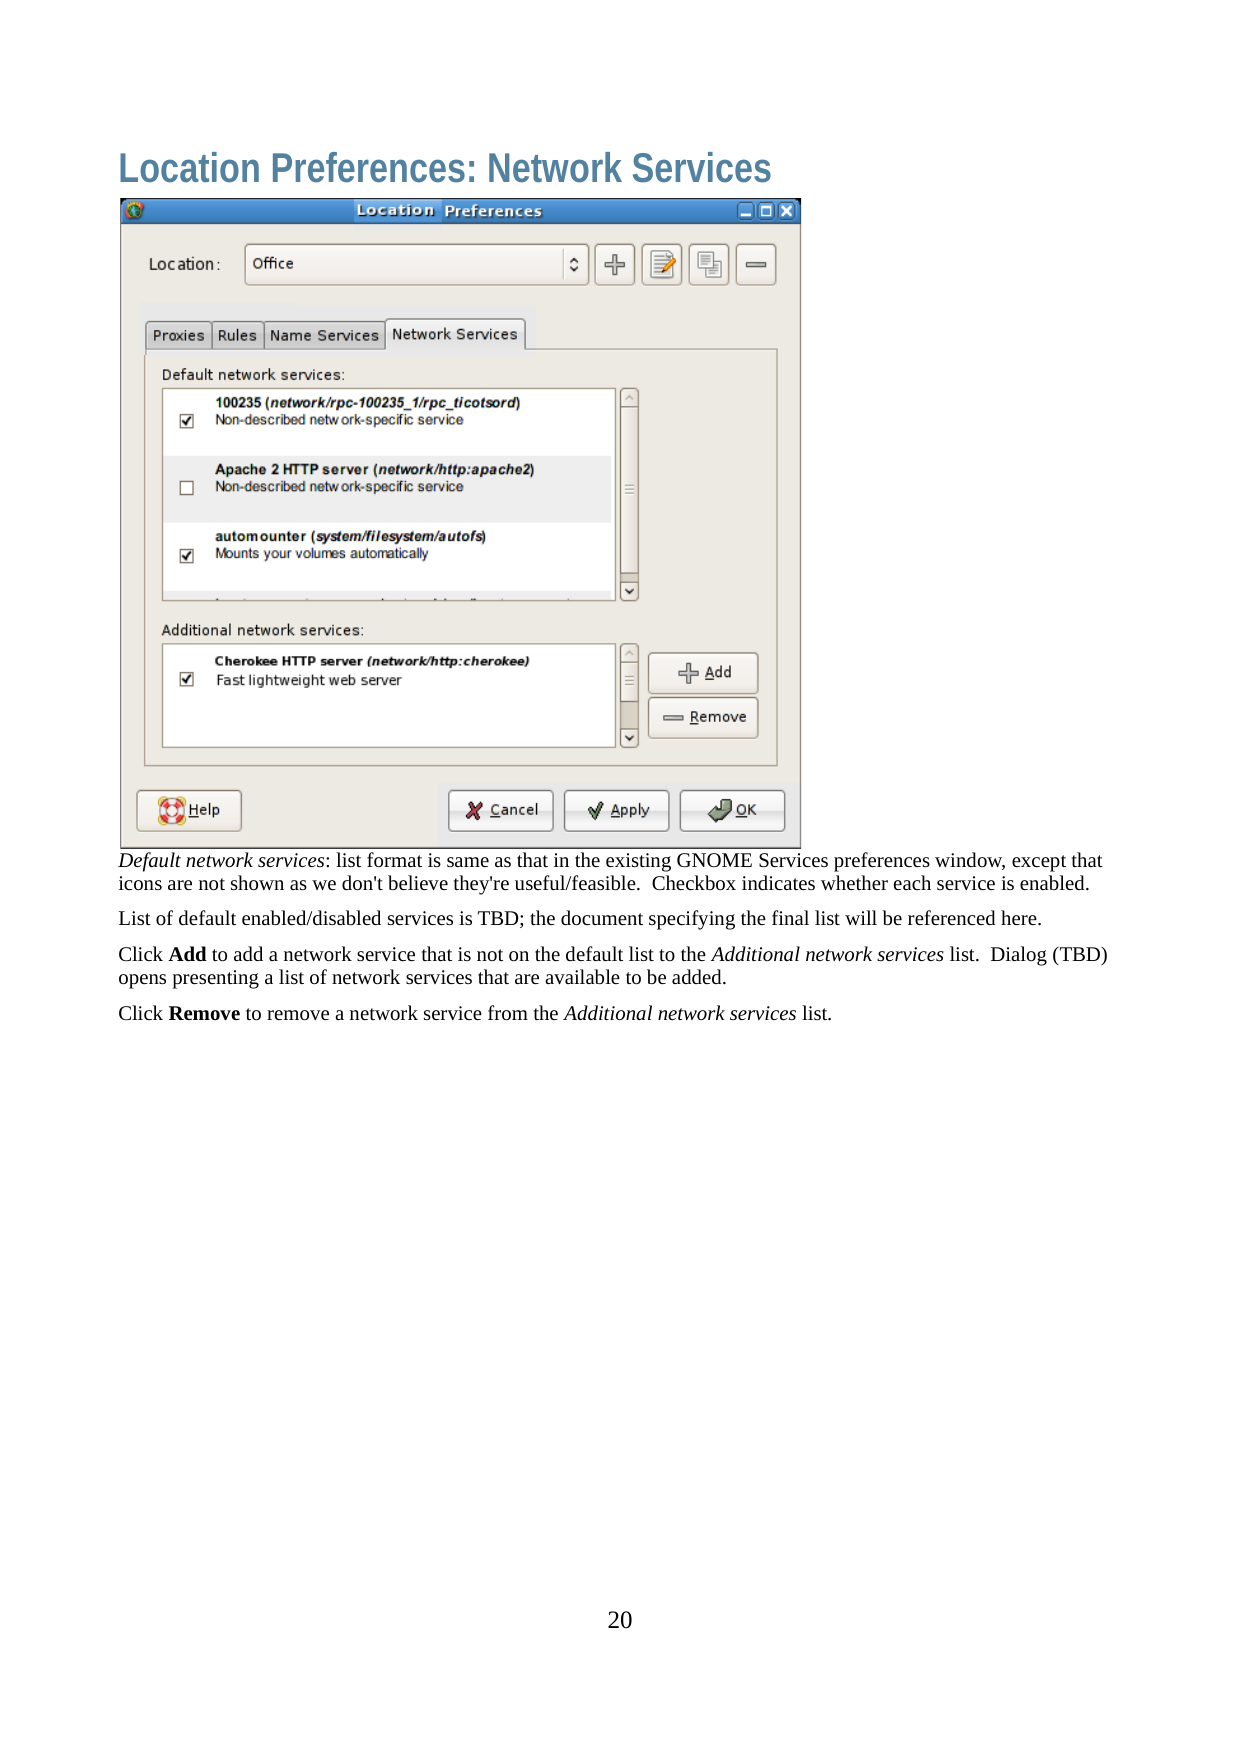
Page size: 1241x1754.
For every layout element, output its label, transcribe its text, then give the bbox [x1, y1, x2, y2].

text Click Add to add a network service that is not on the default list to the Additional network services list. Dialog (TBD) opens presenting a list of network services that are available to be added. [118, 943, 1122, 989]
picture [120, 198, 802, 849]
text List of default enabled/disabled services is TBD; the document specifying the final list will be referenced here. [118, 907, 1122, 930]
text Default network services: list format is same as that in the existing GNOME Services preferences window, except that icons are not shown as we don't believe they're useful/feasible. Checkbox indicates whether each service is enabled. [118, 203, 1122, 895]
subtitle Location Preferences: Network Services [118, 143, 1122, 191]
